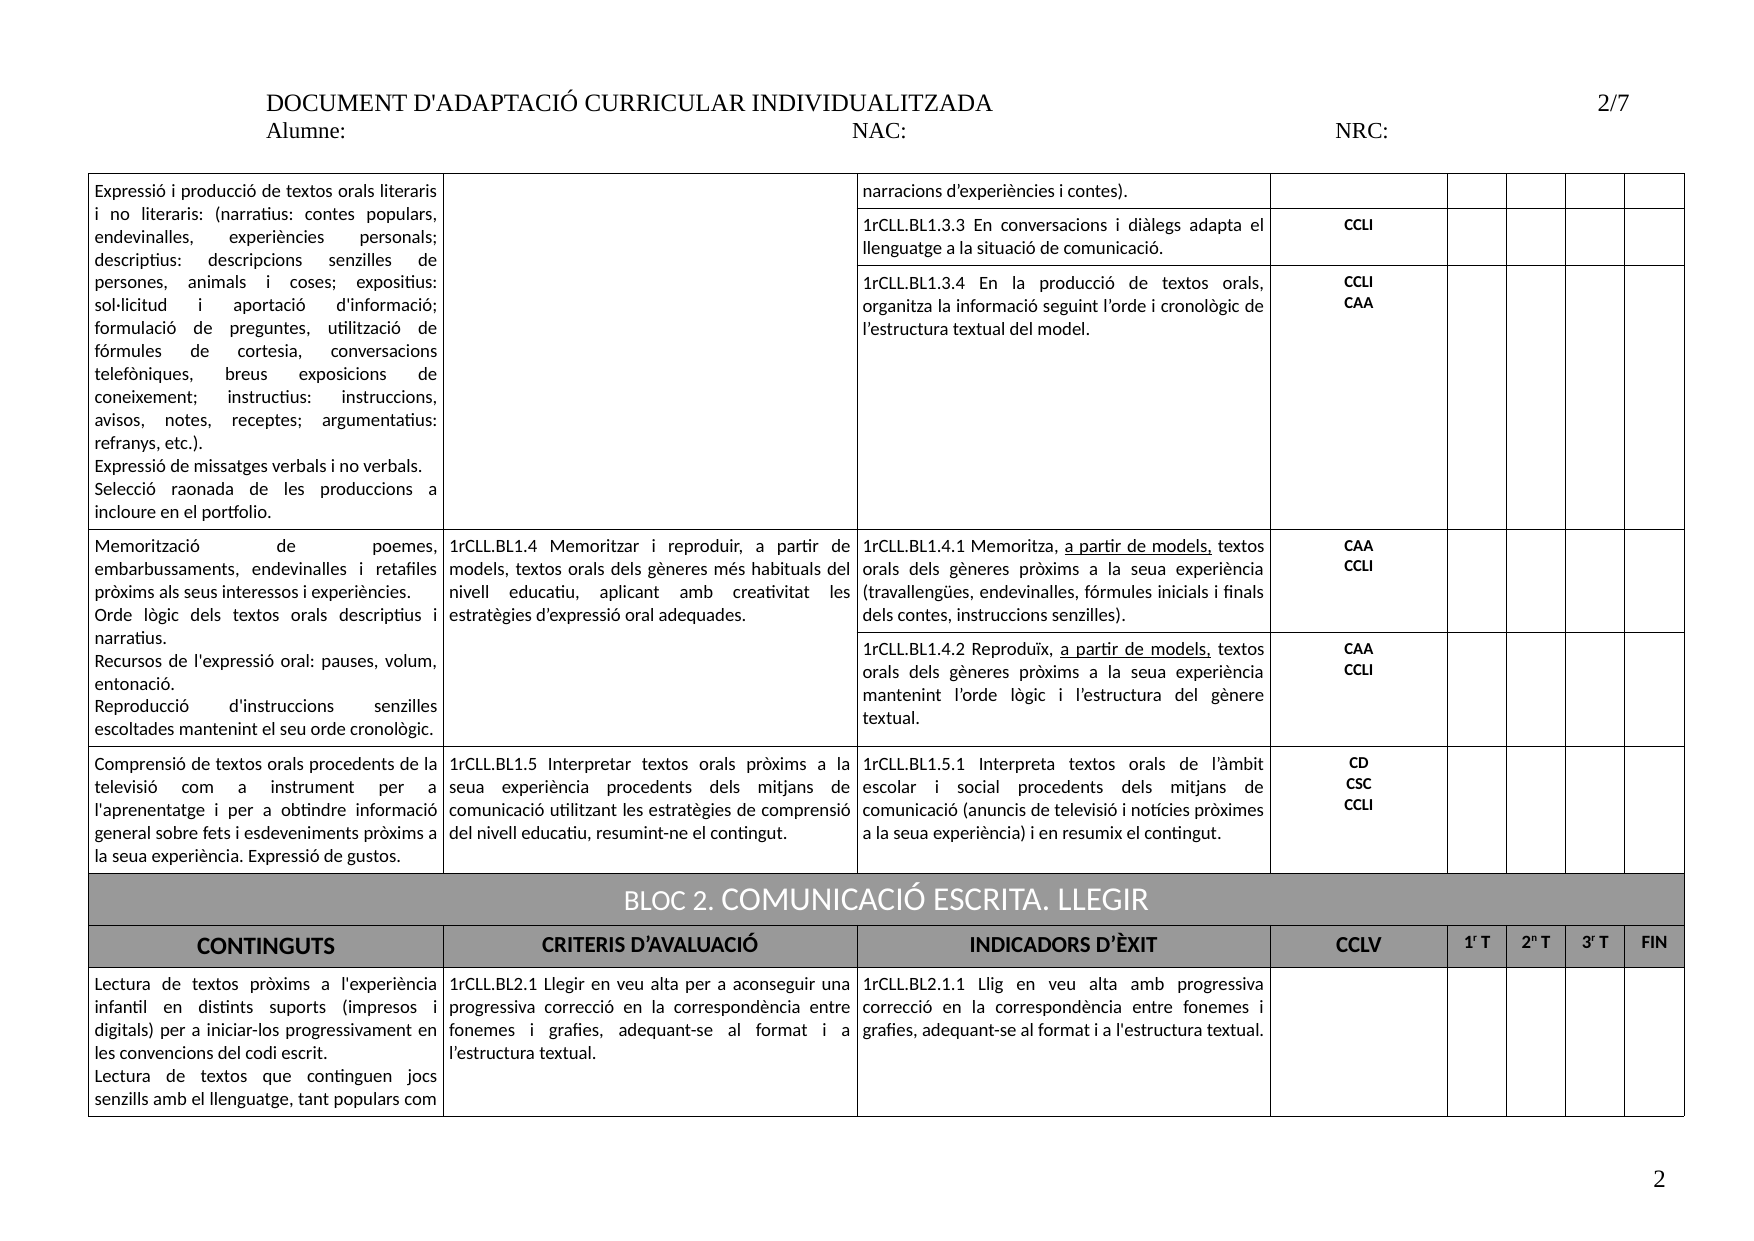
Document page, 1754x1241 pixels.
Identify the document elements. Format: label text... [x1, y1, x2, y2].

table_cell [1566, 266, 1624, 528]
table_cell [1566, 747, 1624, 872]
table_cell [1566, 633, 1624, 746]
table_cell [1625, 968, 1684, 1116]
table_cell 1rCLL.BL1.4 Memoritzar i reproduir, a partir de models, textos orals dels gèneres més habituals del nivell educatiu, aplicant amb creativitat les estratègies d’expressió oral adequades. [444, 530, 857, 746]
table_cell [1271, 174, 1447, 208]
table_cell CAA CCLI [1271, 633, 1447, 746]
table_cell [1448, 209, 1506, 265]
table_cell [1448, 174, 1506, 208]
table_cell narracions d’experiències i contes). [858, 174, 1270, 208]
table_cell [1507, 530, 1565, 632]
table_cell [1448, 530, 1506, 632]
table_cell CRITERIS D’AVALUACIÓ [444, 926, 857, 967]
table_cell [1448, 266, 1506, 528]
table_cell Memorització de poemes, embarbussaments, endevinalles i retafiles pròxims als seus interessos i experiències. Orde lògic dels textos orals descriptius i narratius. Recursos de l'expressió oral: pauses, volum, entonació. Reproducció d'instruccions senzilles escoltades mantenint el seu orde cronològic. [89, 530, 443, 746]
table_cell INDICADORS D’ÈXIT [858, 926, 1270, 967]
table_cell 1rCLL.BL1.3.3 En conversacions i diàlegs adapta el llenguatge a la situació de comunicació. [858, 209, 1270, 265]
table_cell FIN [1625, 926, 1684, 967]
table_cell 1rCLL.BL1.3.4 En la producció de textos orals, organitza la informació seguint l’orde i cronològic de l’estructura textual del model. [858, 266, 1270, 528]
table_cell [1566, 530, 1624, 632]
table_cell CCLV [1271, 926, 1447, 967]
table_cell [1507, 209, 1565, 265]
table_cell [1566, 174, 1624, 208]
table_cell [1625, 266, 1684, 528]
table_cell CCLI CAA [1271, 266, 1447, 528]
table_cell [1448, 633, 1506, 746]
table_cell [1507, 174, 1565, 208]
table_cell [1625, 530, 1684, 632]
table_cell CD CSC CCLI [1271, 747, 1447, 872]
table_cell [1625, 209, 1684, 265]
table_cell [1507, 633, 1565, 746]
table_cell CAA CCLI [1271, 530, 1447, 632]
table_cell Lectura de textos pròxims a l'experiència infantil en distints suports (impresos i digitals) per a iniciar-los progressivament en les convencions del codi escrit. Lectura de textos que continguen jocs senzills amb el llenguatge, tant populars com [89, 968, 443, 1116]
table_cell [1507, 747, 1565, 872]
table_cell BLOC 2. COMUNICACIÓ ESCRITA. LLEGIR [89, 874, 1684, 925]
table_cell [1625, 633, 1684, 746]
table_cell Expressió i producció de textos orals literaris i no literaris: (narratius: contes populars, endevinalles, experiències personals; descriptius: descripcions senzilles de persones, animals i coses; expositius: sol·licitud i aportació d'informació; formulació de preguntes, utilització de fórmules de cortesia, conversacions telefòniques, breus exposicions de coneixement; instructius: instruccions, avisos, notes, receptes; argumentatius: refranys, etc.). Expressió de missatges verbals i no verbals. Selecció raonada de les produccions a incloure en el portfolio. [89, 174, 443, 528]
table_cell [444, 174, 857, 528]
table_cell 1rCLL.BL1.4.2 Reproduïx, a partir de models, textos orals dels gèneres pròxims a la seua experiència mantenint l’orde lògic i l’estructura del gènere textual. [858, 633, 1270, 746]
table_cell CONTINGUTS [89, 926, 443, 967]
table_cell [1448, 747, 1506, 872]
table_cell 1rCLL.BL2.1 Llegir en veu alta per a aconseguir una progressiva correcció en la correspondència entre fonemes i grafies, adequant-se al format i a l’estructura textual. [444, 968, 857, 1116]
table_cell [1271, 968, 1447, 1116]
table_cell 2n T [1507, 926, 1565, 967]
table_cell [1507, 968, 1565, 1116]
table_cell [1566, 968, 1624, 1116]
table_cell CCLI [1271, 209, 1447, 265]
table_cell 1r T [1448, 926, 1506, 967]
table_cell [1625, 747, 1684, 872]
table_cell Comprensió de textos orals procedents de la televisió com a instrument per a l'aprenentatge i per a obtindre informació general sobre fets i esdeveniments pròxims a la seua experiència. Expressió de gustos. [89, 747, 443, 872]
table_cell [1448, 968, 1506, 1116]
table_cell 3r T [1566, 926, 1624, 967]
table_cell 1rCLL.BL1.5 Interpretar textos orals pròxims a la seua experiència procedents dels mitjans de comunicació utilitzant les estratègies de comprensió del nivell educatiu, resumint-ne el contingut. [444, 747, 857, 872]
table_cell [1507, 266, 1565, 528]
table_cell 1rCLL.BL1.5.1 Interpreta textos orals de l’àmbit escolar i social procedents dels mitjans de comunicació (anuncis de televisió i notícies pròximes a la seua experiència) i en resumix el contingut. [858, 747, 1270, 872]
table_cell 1rCLL.BL1.4.1 Memoritza, a partir de models, textos orals dels gèneres pròxims a la seua experiència (travallengües, endevinalles, fórmules inicials i finals dels contes, instruccions senzilles). [858, 530, 1270, 632]
table_cell [1566, 209, 1624, 265]
table_cell [1625, 174, 1684, 208]
table_cell 1rCLL.BL2.1.1 Llig en veu alta amb progressiva correcció en la correspondència entre fonemes i grafies, adequant-se al format i a l'estructura textual. [858, 968, 1270, 1116]
